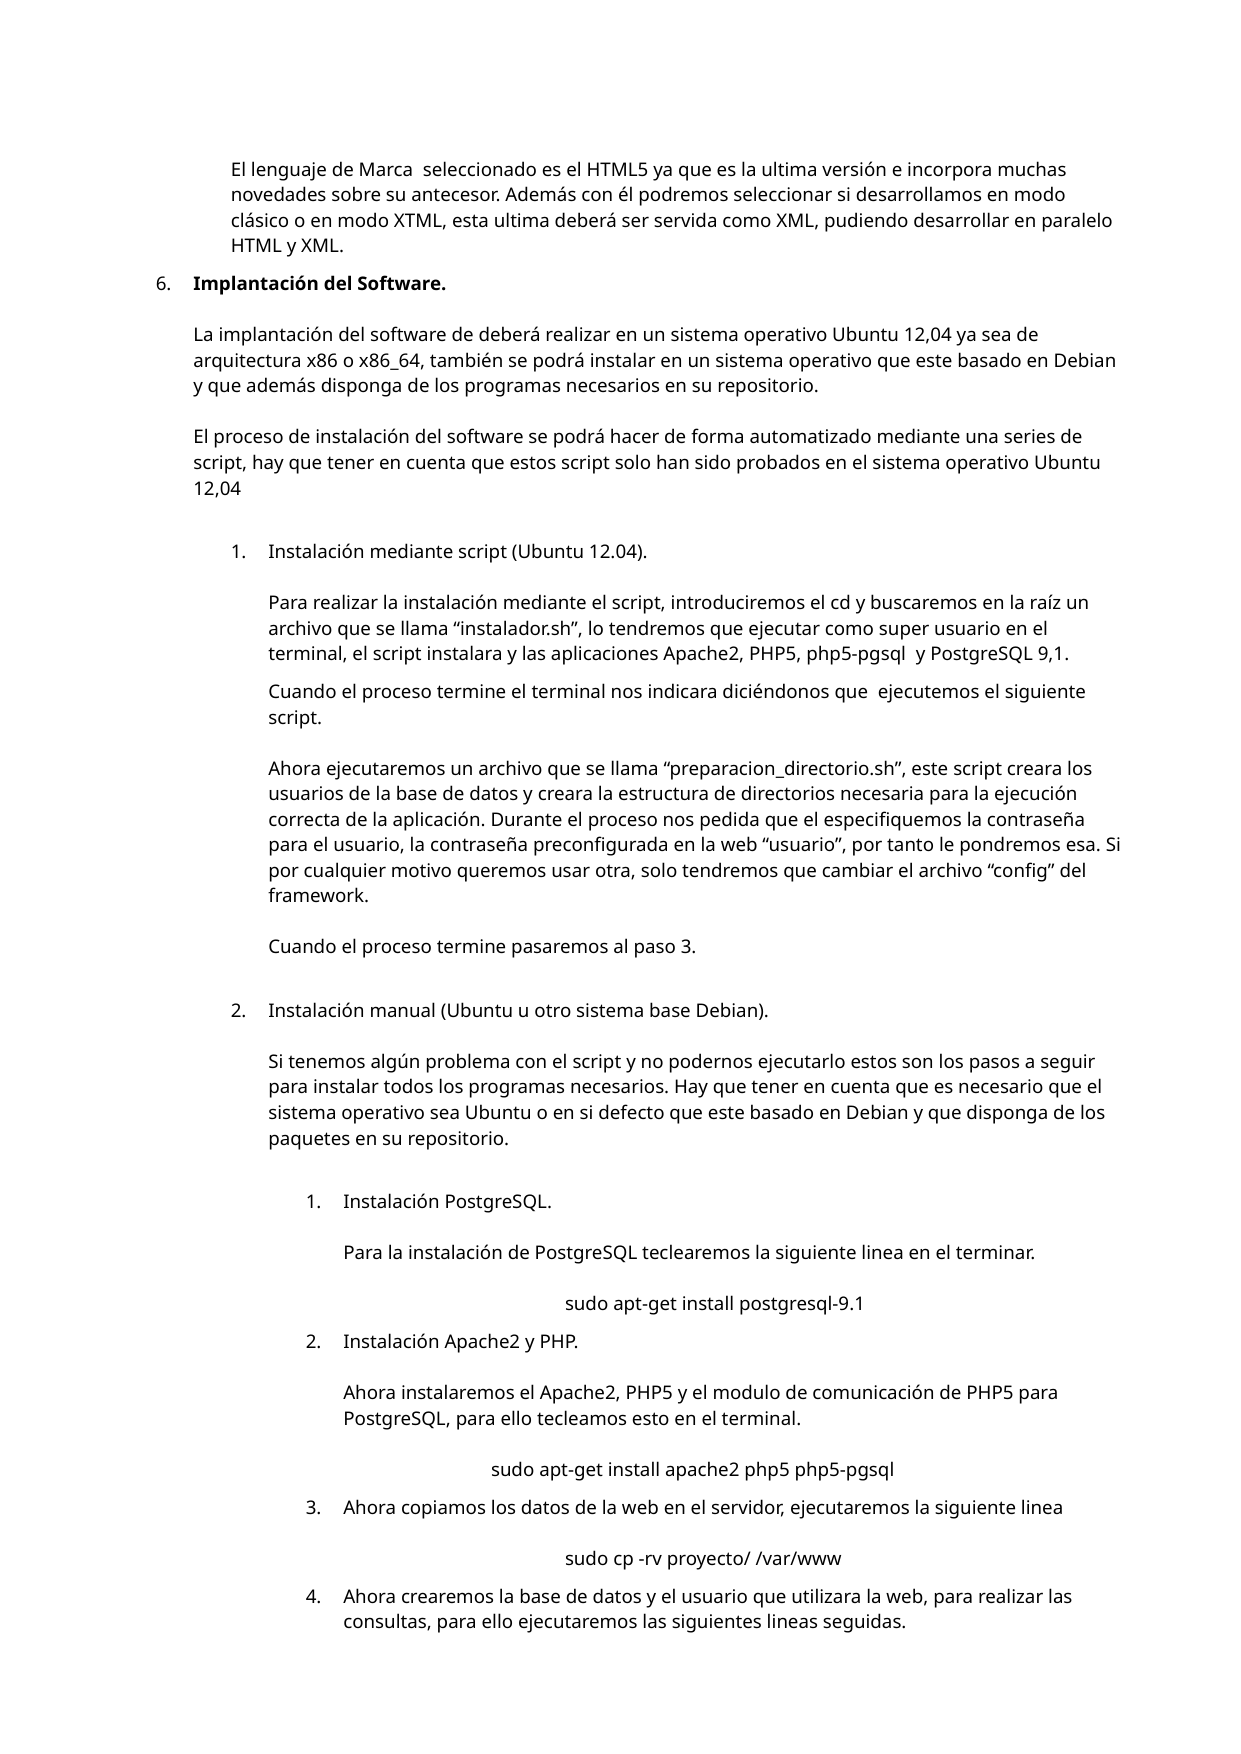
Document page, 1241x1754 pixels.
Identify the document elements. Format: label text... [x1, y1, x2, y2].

list Instalación PostgreSQL. Para la instalación de PostgreSQL teclearemos la siguiente linea en el terminar. sudo apt-get install postgresql-9.1 [306, 1188, 1122, 1316]
list Ahora crearemos la base de datos y el usuario que utilizara la web, para realizar las consultas, para ello ejecutaremos las siguientes lineas seguidas. [306, 1583, 1122, 1634]
list Instalación manual (Ubuntu u otro sistema base Debian). Si tenemos algún problema con el script y no podernos ejecutarlo estos son los pasos a seguir para instalar todos los programas necesarios. Hay que tener en cuenta que es necesario que el sistema operativo sea Ubuntu o en si defecto que este basado en Debian y que disponga de los paquetes en su repositorio. [231, 997, 1122, 1176]
list Instalación mediante script (Ubuntu 12.04). Para realizar la instalación mediante el script, introduciremos el cd y buscaremos en la raíz un archivo que se llama “instalador.sh”, lo tendremos que ejecutar como super usuario en el terminal, el script instalara y las aplicaciones Apache2, PHP5, php5-pgsql y PostgreSQL 9,1. [231, 538, 1122, 666]
list [193, 118, 1122, 144]
list Instalación Apache2 y PHP. Ahora instalaremos el Apache2, PHP5 y el modulo de comunicación de PHP5 para PostgreSQL, para ello tecleamos esto en el terminal. sudo apt-get install apache2 php5 php5-pgsql [306, 1328, 1122, 1482]
list Implantación del Software. La implantación del software de deberá realizar en un sistema operativo Ubuntu 12,04 ya sea de arquitectura x86 o x86_64, también se podrá instalar en un sistema operativo que este basado en Debian y que además disponga de los programas necesarios en su repositorio. El proceso de instalación del software se podrá hacer de forma automatizado mediante una series de script, hay que tener en cuenta que estos script solo han sido probados en el sistema operativo Ubuntu 12,04 [156, 271, 1122, 526]
list El lenguaje de Marca seleccionado es el HTML5 ya que es la ultima versión e incorpora muchas novedades sobre su antecesor. Además con él podremos seleccionar si desarrollamos en modo clásico o en modo XTML, esta ultima deberá ser servida como XML, pudiendo desarrollar en paralelo HTML y XML. [193, 156, 1122, 258]
list Cuando el proceso termine el terminal nos indicara diciéndonos que ejecutemos el siguiente script. Ahora ejecutaremos un archivo que se llama “preparacion_directorio.sh”, este script creara los usuarios de la base de datos y creara la estructura de directorios necesaria para la ejecución correcta de la aplicación. Durante el proceso nos pedida que el especifiquemos la contraseña para el usuario, la contraseña preconfigurada en la web “usuario”, por tanto le pondremos esa. Si por cualquier motivo queremos usar otra, solo tendremos que cambiar el archivo “config” del framework. Cuando el proceso termine pasaremos al paso 3. [231, 678, 1122, 985]
list Ahora copiamos los datos de la web en el servidor, ejecutaremos la siguiente linea sudo cp -rv proyecto/ /var/www [306, 1494, 1122, 1571]
